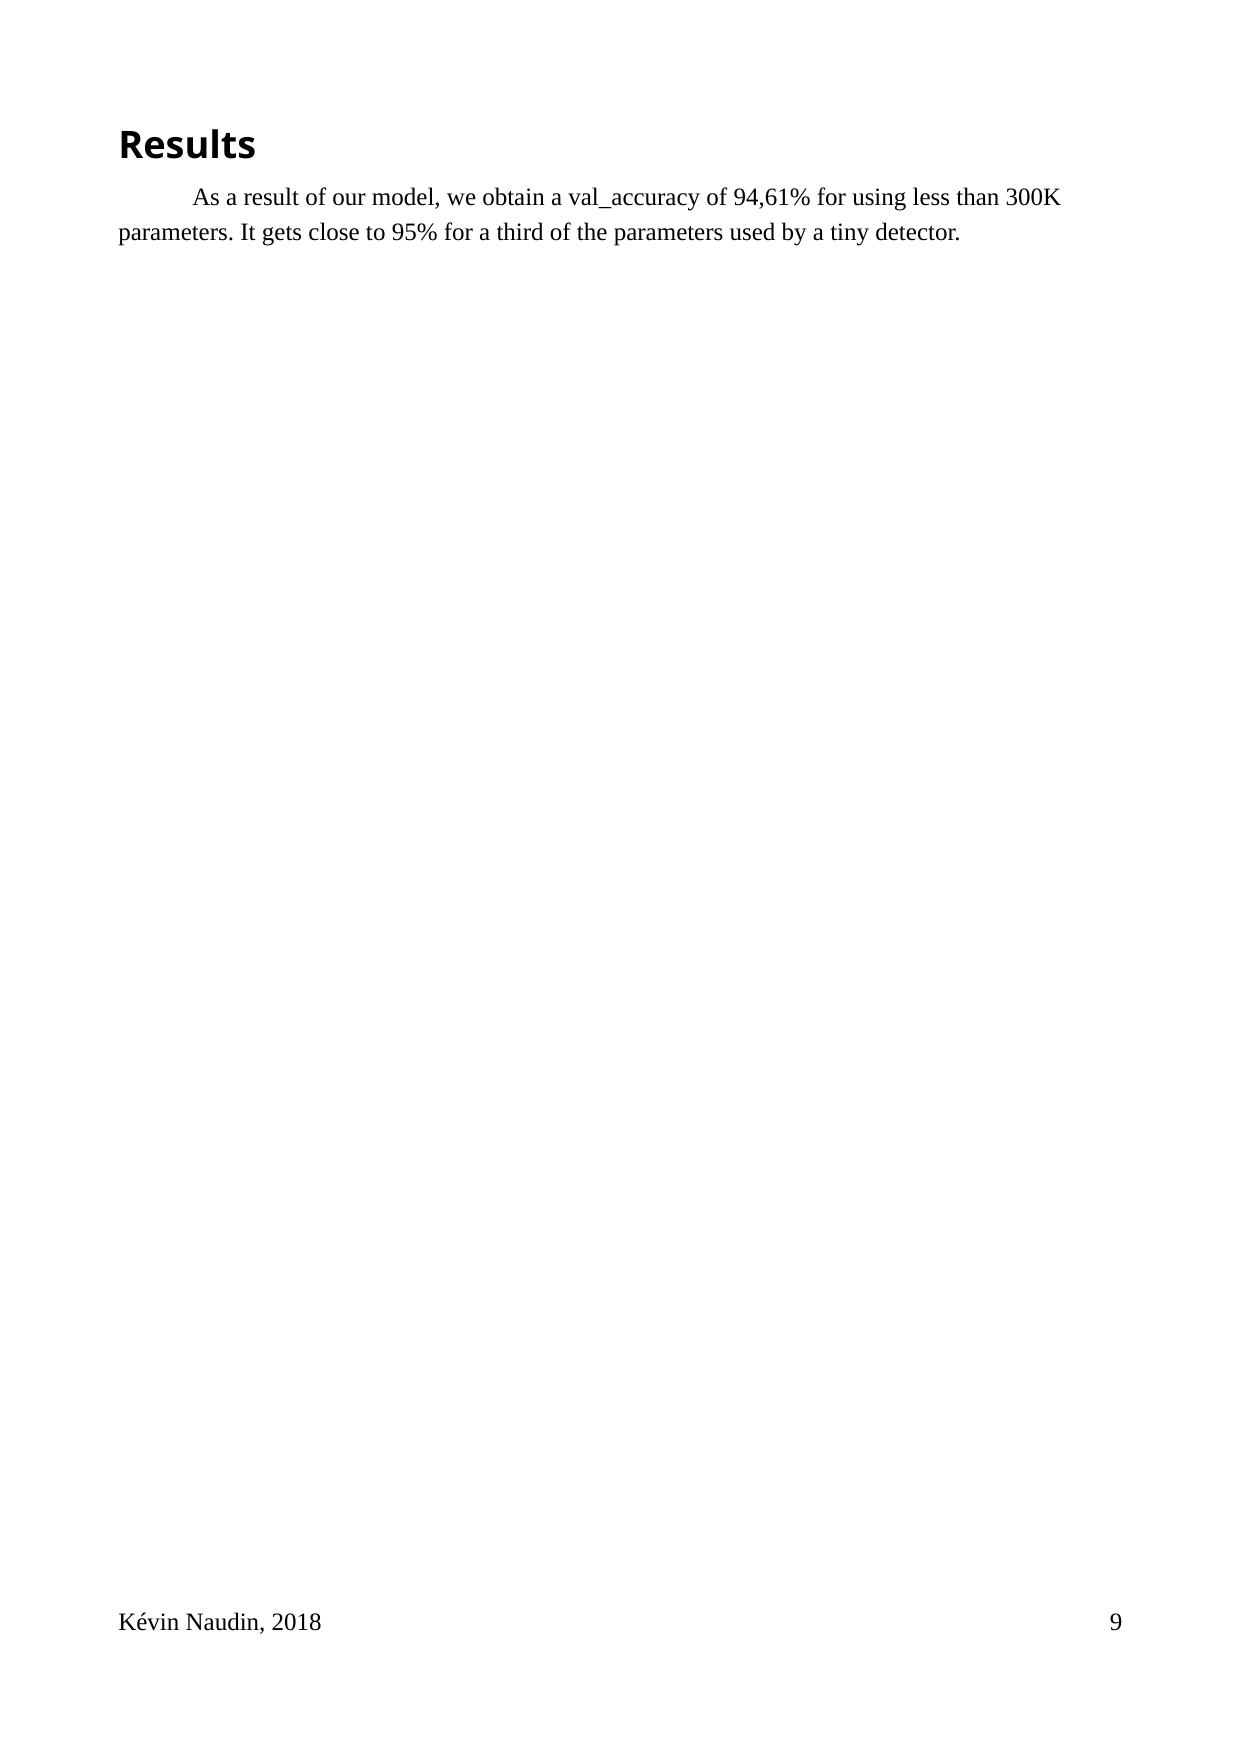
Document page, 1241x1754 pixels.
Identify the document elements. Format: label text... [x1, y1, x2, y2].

text As a result of our model, we obtain a val_accuracy of 94,61% for using less than 300K parameters. It gets close to 95% for a third of the parameters used by a tiny detector. [118, 182, 1122, 246]
subtitle Results [118, 118, 1122, 170]
